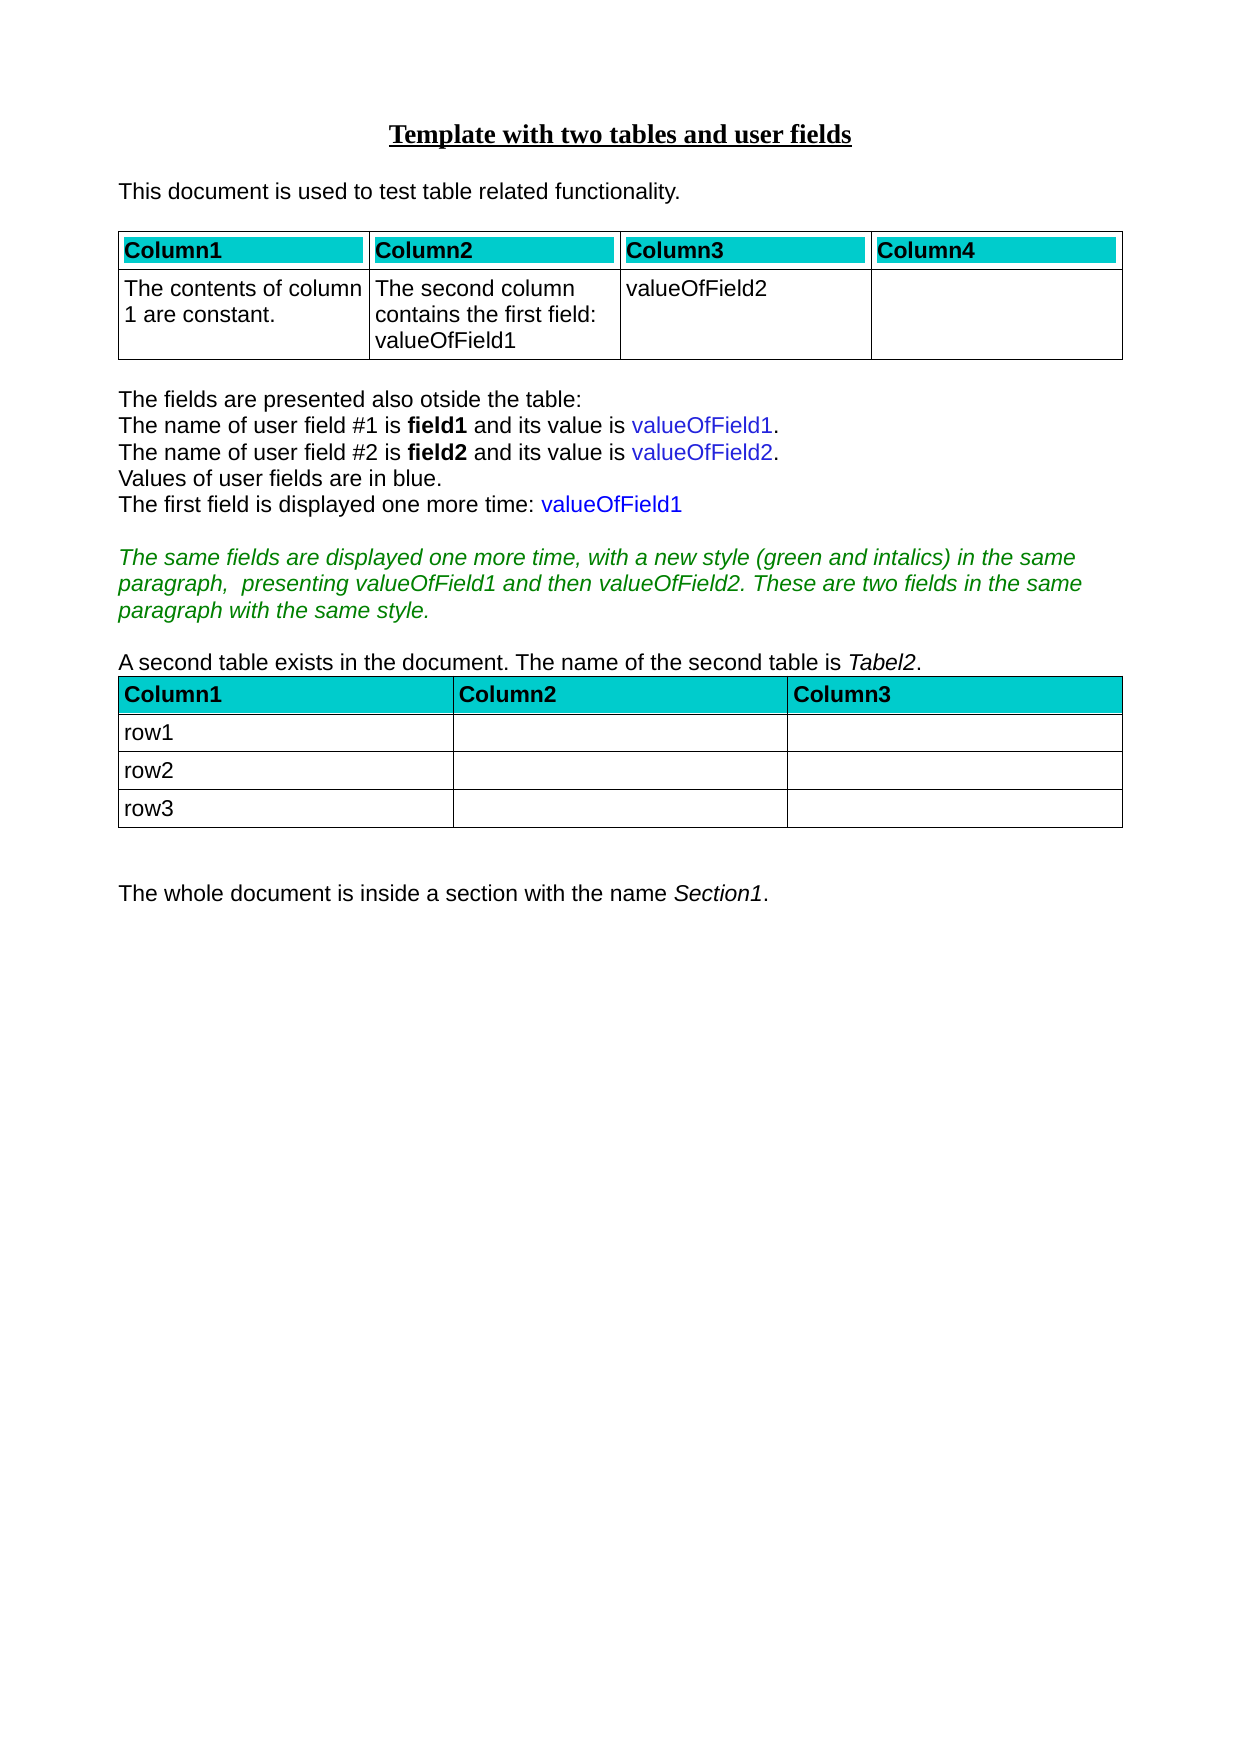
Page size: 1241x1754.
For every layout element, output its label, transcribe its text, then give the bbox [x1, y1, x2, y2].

table_cell row2 [119, 752, 453, 789]
table_cell [454, 790, 787, 827]
table_cell [788, 752, 1122, 789]
table_cell valueOfField2 [621, 270, 871, 359]
text The name of user field #2 is field2 and its value is valueOfField2. [118, 438, 1122, 465]
text The fields are presented also otside the table: [118, 386, 1122, 412]
table_header Column2 [454, 677, 787, 713]
table_header Column3 [788, 677, 1122, 713]
table_header Column1 [119, 232, 369, 269]
table_header Column4 [872, 232, 1122, 269]
text The whole document is inside a section with the name Section1. [118, 880, 1122, 906]
table_cell [454, 715, 787, 751]
table_cell row3 [119, 790, 453, 827]
text The name of user field #1 is field1 and its value is valueOfField1. [118, 412, 1122, 438]
table_header Column1 [119, 677, 453, 713]
table_header Column3 [621, 232, 871, 269]
text Values of user fields are in blue. [118, 465, 1122, 491]
table_cell The contents of column 1 are constant. [119, 270, 369, 359]
table_cell The second column contains the first field: valueOfField1 [370, 270, 620, 359]
table_cell [872, 270, 1122, 359]
table_cell [788, 715, 1122, 751]
table_header Column2 [370, 232, 620, 269]
table_cell [788, 790, 1122, 827]
text Template with two tables and user fields [118, 118, 1122, 149]
table_cell [454, 752, 787, 789]
text This document is used to test table related functionality. [118, 178, 1122, 204]
text A second table exists in the document. The name of the second table is Tabel2. [118, 649, 1122, 676]
table_cell row1 [119, 715, 453, 751]
text The first field is displayed one more time: valueOfField1 [118, 491, 1122, 517]
text The same fields are displayed one more time, with a new style (green and intalics) in the same paragraph, presenting valueOfField1 and then valueOfField2. These are two fields in the same paragraph with the same style. [118, 544, 1122, 623]
